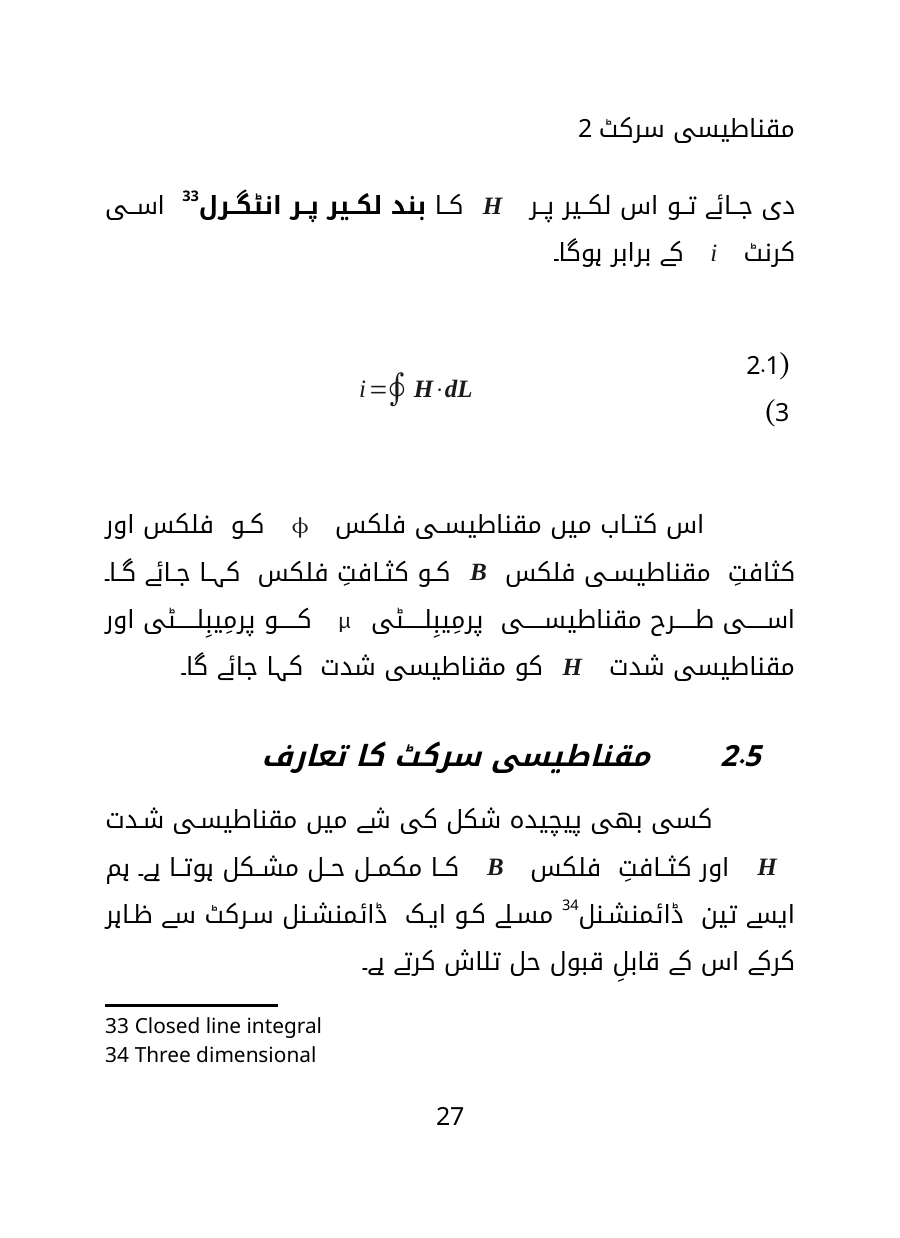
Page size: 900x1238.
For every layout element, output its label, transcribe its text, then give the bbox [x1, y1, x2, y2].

text بجلی کے کرنٹ اور مقناطیسی شدت کا بنیادی تعلق کہتا ہے کہ اگر ایک کرنٹ کے گرد ایک بند لکیر کھنچ دی جائے تو اس لکیر پر کا بند لکیر پر انٹگرل اسی کرنٹ کے برابر ہوگا۔ [105, 182, 795, 277]
table_header [105, 336, 718, 455]
text کسی بھی پیچیدہ شکل کی شے میں مقناطیسی شدت اور کثافتِ فلکس کا مکمل حل مشکل ہوتا ہے۔ ہم ایسے تین ڈائمنشنل مسلے کو ایک ڈائمنشنل سرکٹ سے ظاہر کرکے اس کے قابلِ قبول حل تلاش کرتے ہے۔ [105, 796, 795, 986]
text اس کتاب میں مقناطیسی فلکس کو فلکس اور کثافتِ مقناطیسی فلکسکو کثافتِ فلکس کہا جائے گا۔ اسی طرح مقناطیسی پرمِیبِلٹی کو پرمِیبِلٹی اور مقناطیسی شدت کو مقناطیسی شدت کہا جائے گا۔ [105, 502, 795, 691]
table_header (2.13) [718, 336, 795, 455]
text Three dimensional [105, 1040, 795, 1068]
subtitle مقناطیسی سرکٹ کا تعارف [105, 729, 720, 784]
text Closed line integral [105, 1012, 795, 1040]
